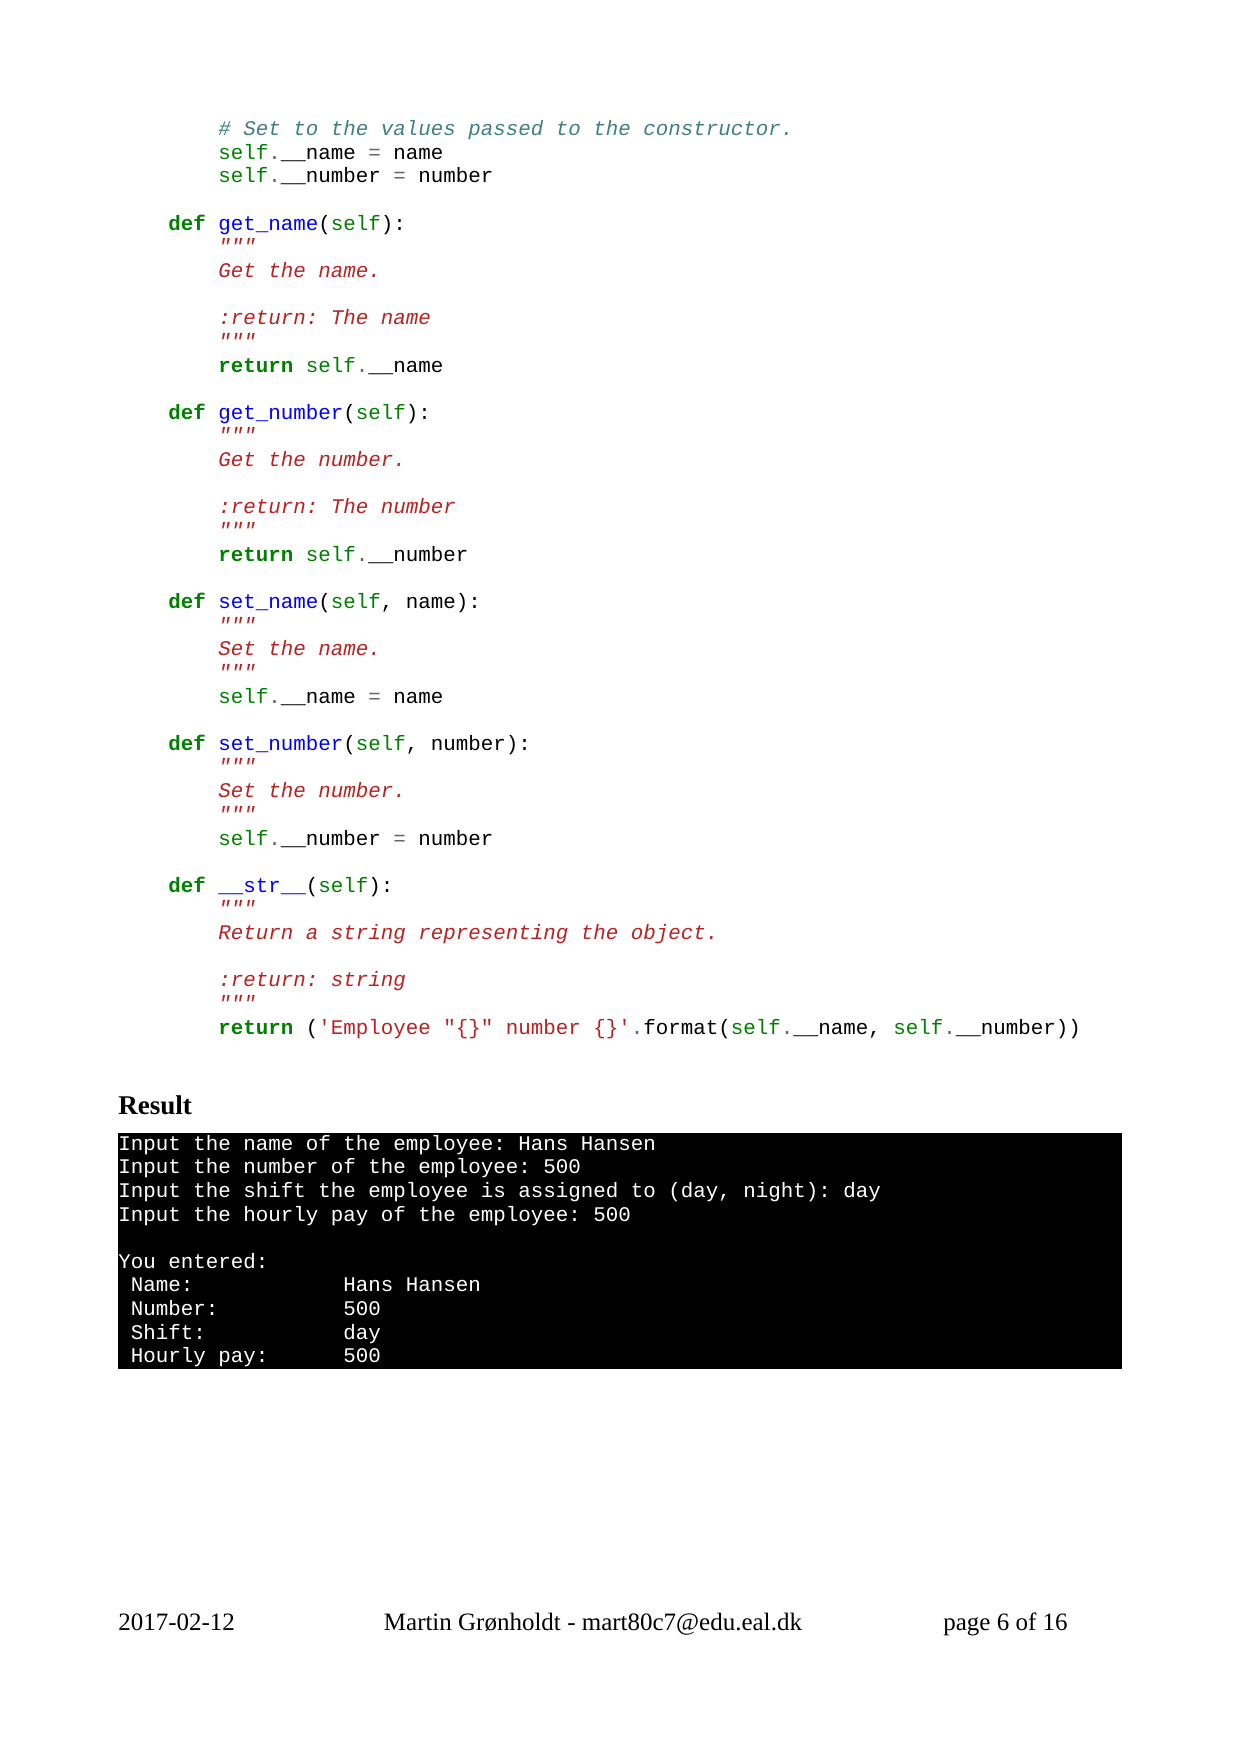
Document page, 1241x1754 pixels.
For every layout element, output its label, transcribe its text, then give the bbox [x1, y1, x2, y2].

text You entered: [118, 1251, 1122, 1274]
text """ [118, 520, 1122, 544]
text def set_name(self, name): [118, 591, 1122, 615]
text """ [118, 615, 1122, 638]
text """ [118, 662, 1122, 686]
text self.__name = name [118, 142, 1122, 165]
text """ [118, 993, 1122, 1017]
text """ [118, 426, 1122, 449]
text :return: The number [118, 496, 1122, 520]
text def __str__(self): [118, 875, 1122, 898]
text return ('Employee "{}" number {}'.format(self.__name, self.__number)) [118, 1017, 1122, 1040]
text self.__number = number [118, 165, 1122, 189]
text def get_name(self): [118, 213, 1122, 236]
text self.__number = number [118, 827, 1122, 851]
text return self.__number [118, 544, 1122, 567]
text :return: The name [118, 307, 1122, 331]
text Return a string representing the object. [118, 922, 1122, 946]
text """ [118, 804, 1122, 827]
text """ [118, 236, 1122, 260]
text def set_number(self, number): [118, 733, 1122, 757]
text :return: string [118, 969, 1122, 993]
text Hourly pay: 500 [118, 1345, 1122, 1369]
subtitle Result [118, 1089, 1122, 1120]
text """ [118, 757, 1122, 780]
text Input the hourly pay of the employee: 500 [118, 1203, 1122, 1227]
text # Set to the values passed to the constructor. [118, 118, 1122, 142]
text Set the name. [118, 638, 1122, 662]
text """ [118, 898, 1122, 922]
text Name: Hans Hansen [118, 1274, 1122, 1298]
text """ [118, 331, 1122, 354]
text Set the number. [118, 780, 1122, 804]
text Get the name. [118, 260, 1122, 284]
text Number: 500 [118, 1298, 1122, 1322]
text self.__name = name [118, 686, 1122, 709]
text Input the name of the employee: Hans Hansen [118, 1133, 1122, 1156]
text Input the shift the employee is assigned to (day, night): day [118, 1180, 1122, 1203]
text def get_number(self): [118, 402, 1122, 426]
text Get the number. [118, 449, 1122, 473]
text Input the number of the employee: 500 [118, 1156, 1122, 1180]
text Shift: day [118, 1322, 1122, 1345]
text return self.__name [118, 354, 1122, 378]
